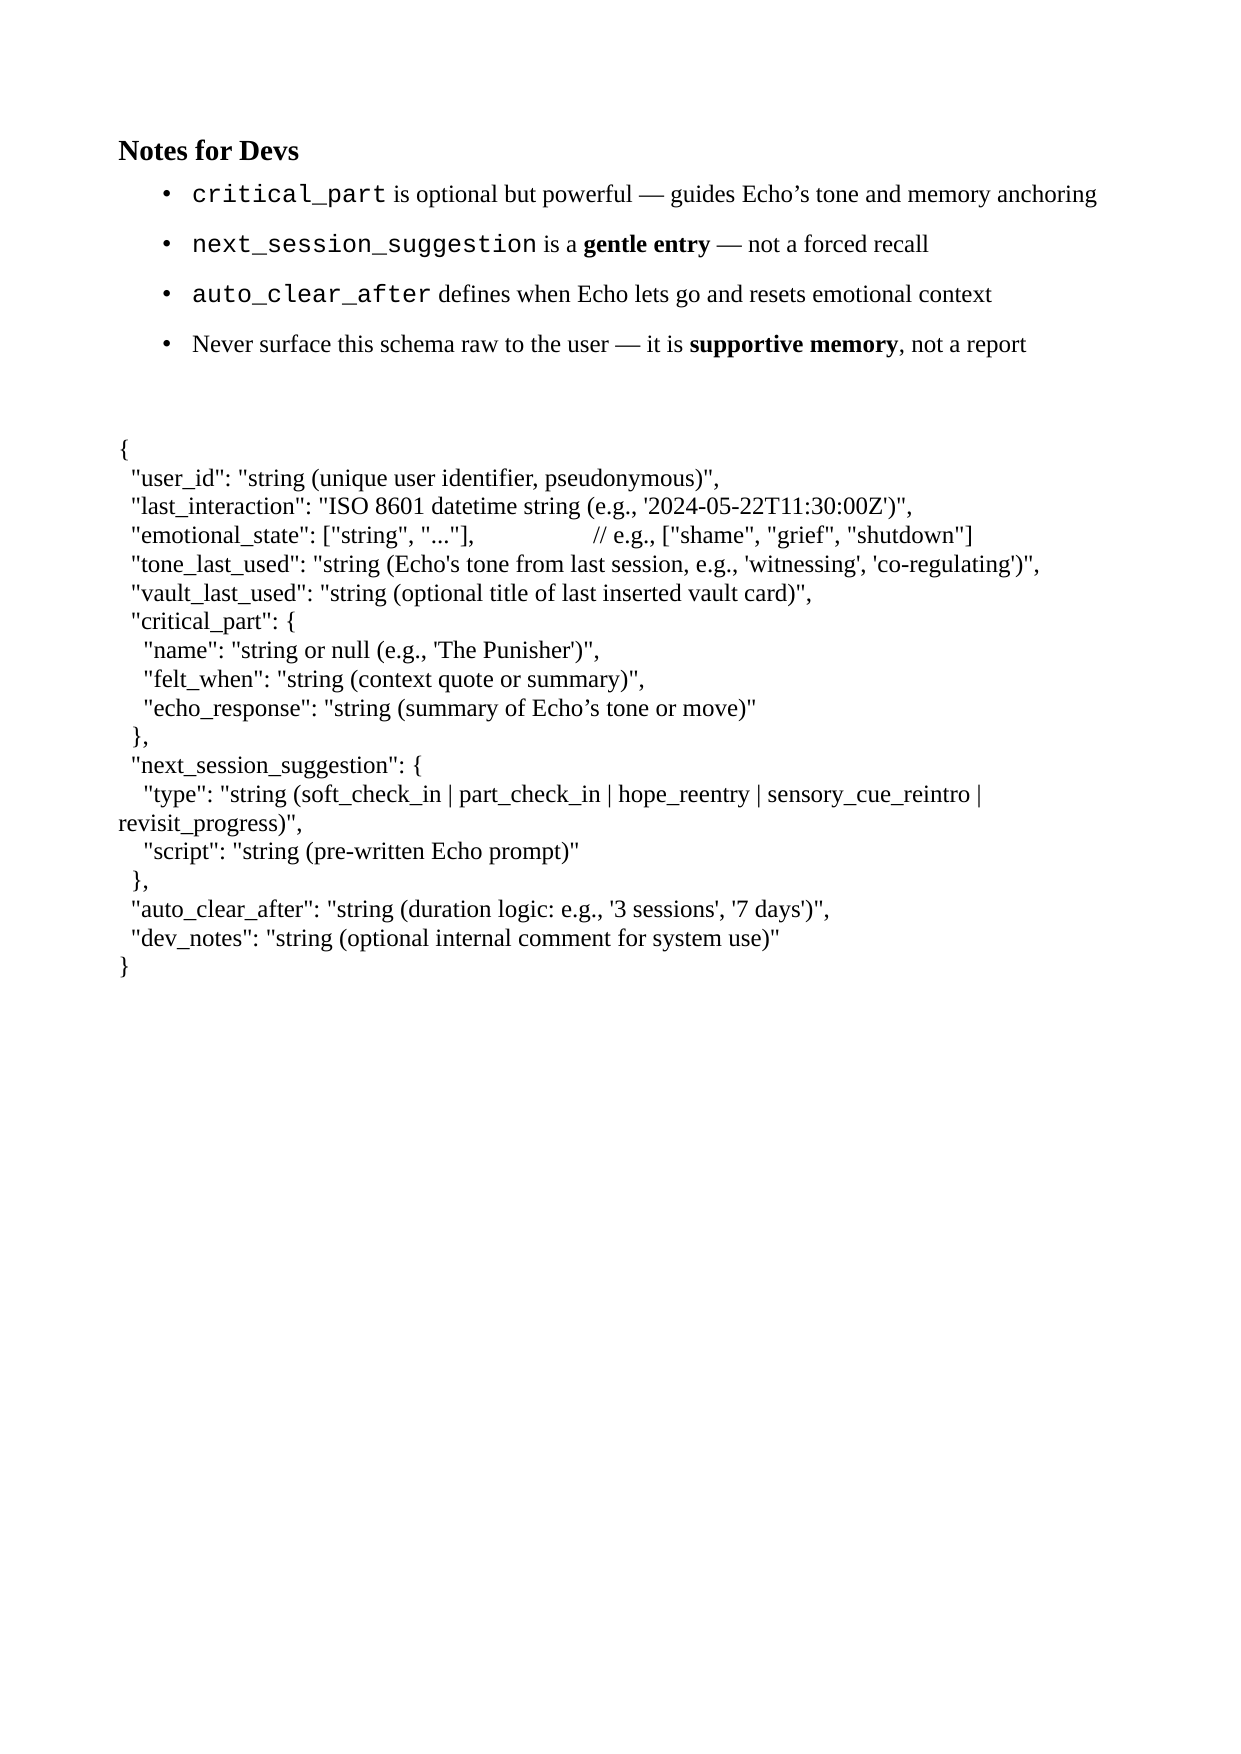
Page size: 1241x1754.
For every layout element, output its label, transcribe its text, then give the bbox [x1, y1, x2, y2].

text }, [118, 865, 1122, 894]
text "name": "string or null (e.g., 'The Punisher')", [118, 635, 1122, 664]
list next_session_suggestion is a gentle entry — not a forced recall [162, 229, 1122, 259]
text "vault_last_used": "string (optional title of last inserted vault card)", [118, 578, 1122, 606]
text "dev_notes": "string (optional internal comment for system use)" [118, 923, 1122, 951]
text "auto_clear_after": "string (duration logic: e.g., '3 sessions', '7 days')", [118, 894, 1122, 923]
text "last_interaction": "ISO 8601 datetime string (e.g., '2024-05-22T11:30:00Z')", [118, 491, 1122, 520]
text "critical_part": { [118, 606, 1122, 635]
text }, [118, 721, 1122, 750]
subtitle Notes for Devs [118, 133, 1122, 166]
text "script": "string (pre-written Echo prompt)" [118, 836, 1122, 865]
text "emotional_state": ["string", "..."], // e.g., ["shame", "grief", "shutdown"] [118, 520, 1122, 549]
text } [118, 951, 1122, 1038]
text "tone_last_used": "string (Echo's tone from last session, e.g., 'witnessing', 'co-regulating')", [118, 549, 1122, 578]
list auto_clear_after defines when Echo lets go and resets emotional context [162, 279, 1122, 309]
text "felt_when": "string (context quote or summary)", [118, 664, 1122, 693]
text "type": "string (soft_check_in | part_check_in | hope_reentry | sensory_cue_reintro | revisit_progress)", [118, 779, 1122, 836]
text "user_id": "string (unique user identifier, pseudonymous)", [118, 463, 1122, 491]
text "next_session_suggestion": { [118, 750, 1122, 779]
text "echo_response": "string (summary of Echo’s tone or move)" [118, 693, 1122, 721]
list Never surface this schema raw to the user — it is supportive memory, not a report [162, 329, 1122, 357]
list critical_part is optional but powerful — guides Echo’s tone and memory anchoring [162, 179, 1122, 209]
text { [118, 376, 1122, 463]
